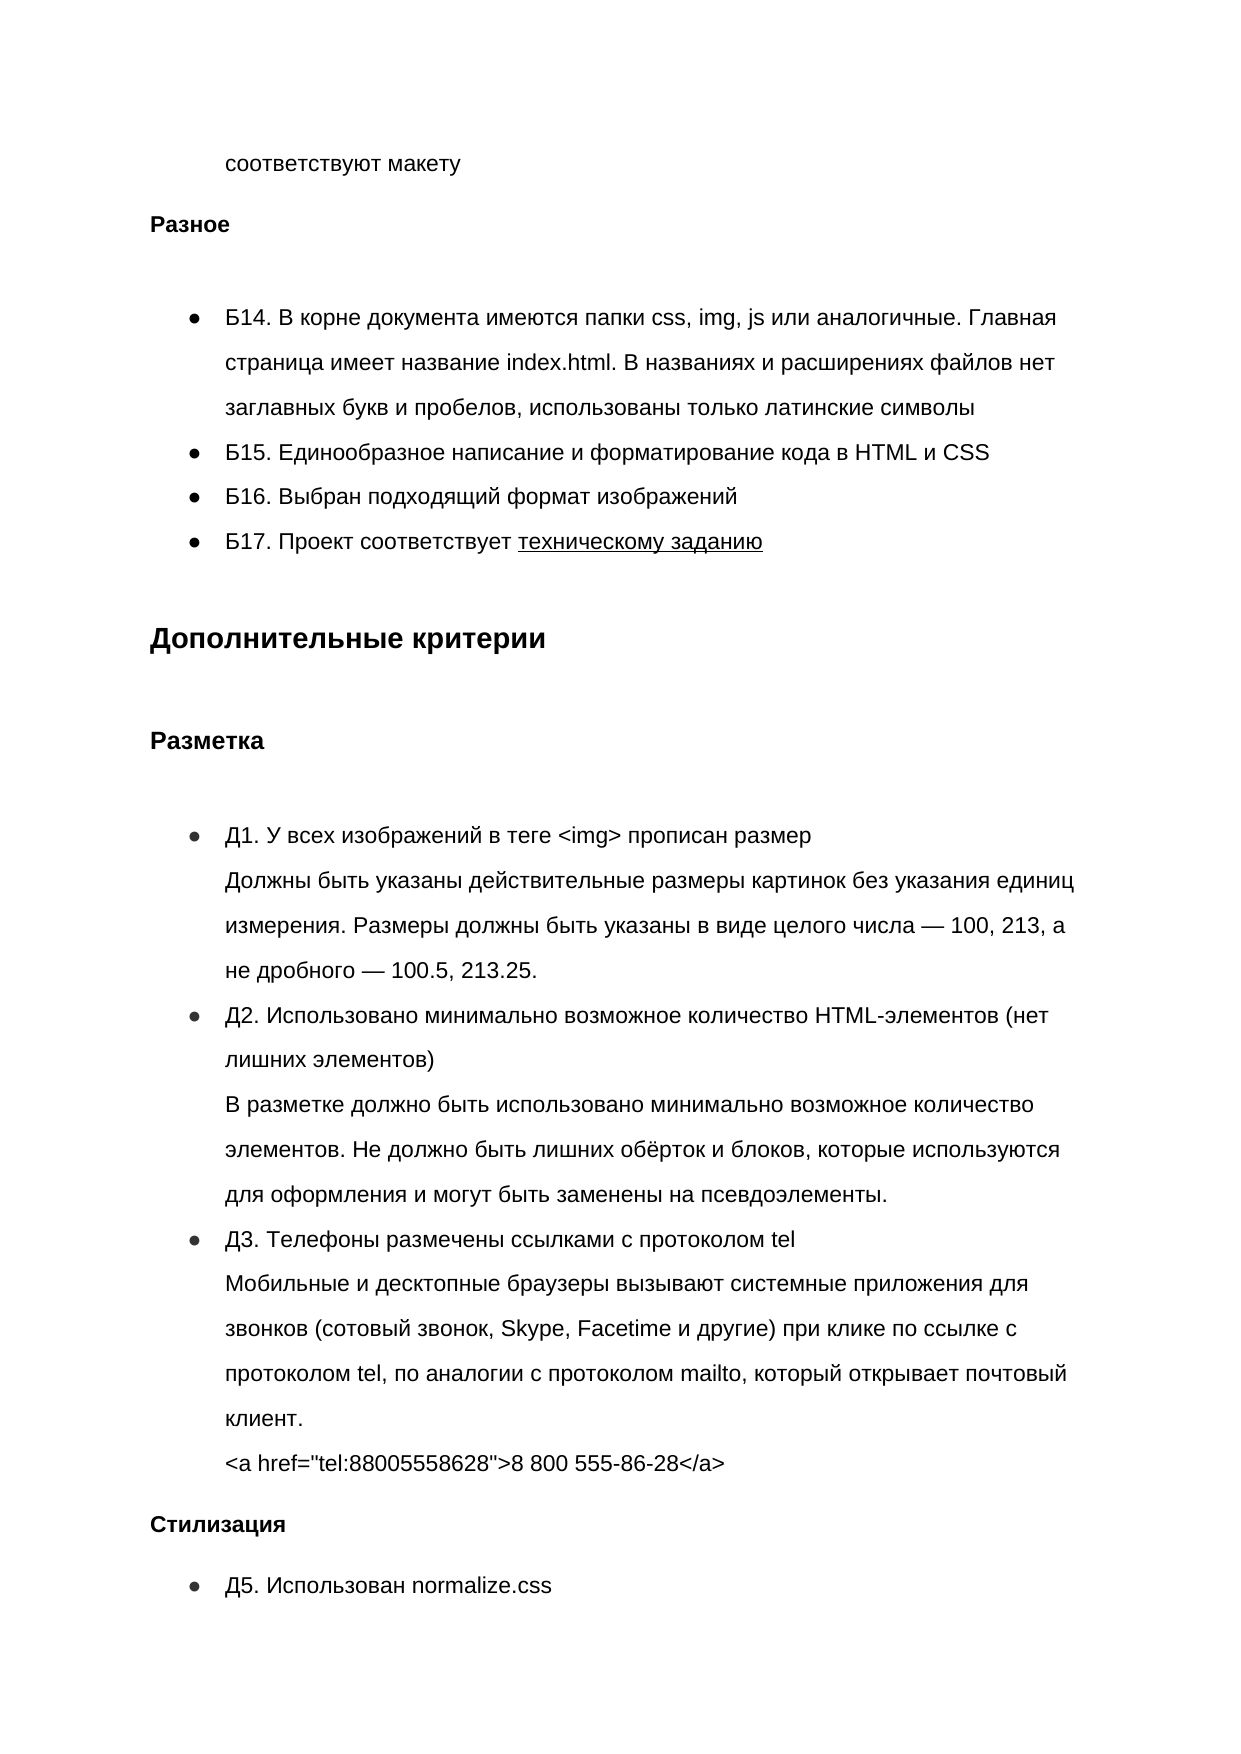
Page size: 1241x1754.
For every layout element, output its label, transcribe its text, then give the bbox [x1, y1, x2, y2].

text Стилизация [150, 1511, 1090, 1537]
list Б17. Проект соответствует техническому заданию [187, 528, 1090, 554]
text Дополнительные критерии [150, 621, 1090, 654]
list Д1. У всех изображений в теге <img> прописан размер Должны быть указаны действительные размеры картинок без указания единиц измерения. Размеры должны быть указаны в виде целого числа — 100, 213, а не дробного — 100.5, 213.25. [187, 822, 1090, 983]
list Д2. Использовано минимально возможное количество HTML-элементов (нет лишних элементов) В разметке должно быть использовано минимально возможное количество элементов. Не должно быть лишних обёрток и блоков, которые используются для оформления и могут быть заменены на псевдоэлементы. [187, 1002, 1090, 1207]
text Разное [150, 211, 1090, 238]
text Разметка [150, 726, 1090, 754]
list Д3. Телефоны размечены ссылками с протоколом tel Мобильные и десктопные браузеры вызывают системные приложения для звонков (сотовый звонок, Skype, Facetime и другие) при клике по ссылке с протоколом tel, по аналогии с протоколом mailto, который открывает почтовый клиент. <a href="tel:88005558628">8 800 555-86-28</a> [187, 1226, 1090, 1476]
list Б16. Выбран подходящий формат изображений [187, 483, 1090, 510]
list Д5. Использован normalize.css [187, 1572, 1090, 1599]
list Б15. Единообразное написание и форматирование кода в HTML и CSS [187, 438, 1090, 465]
list Б11. При наполнении контентом (как в макете) элементы каждой страницы соответствуют макету [187, 150, 1090, 176]
list Б14. В корне документа имеются папки css, img, js или аналогичные. Главная страница имеет название index.html. В названиях и расширениях файлов нет заглавных букв и пробелов, использованы только латинские символы [187, 304, 1090, 420]
